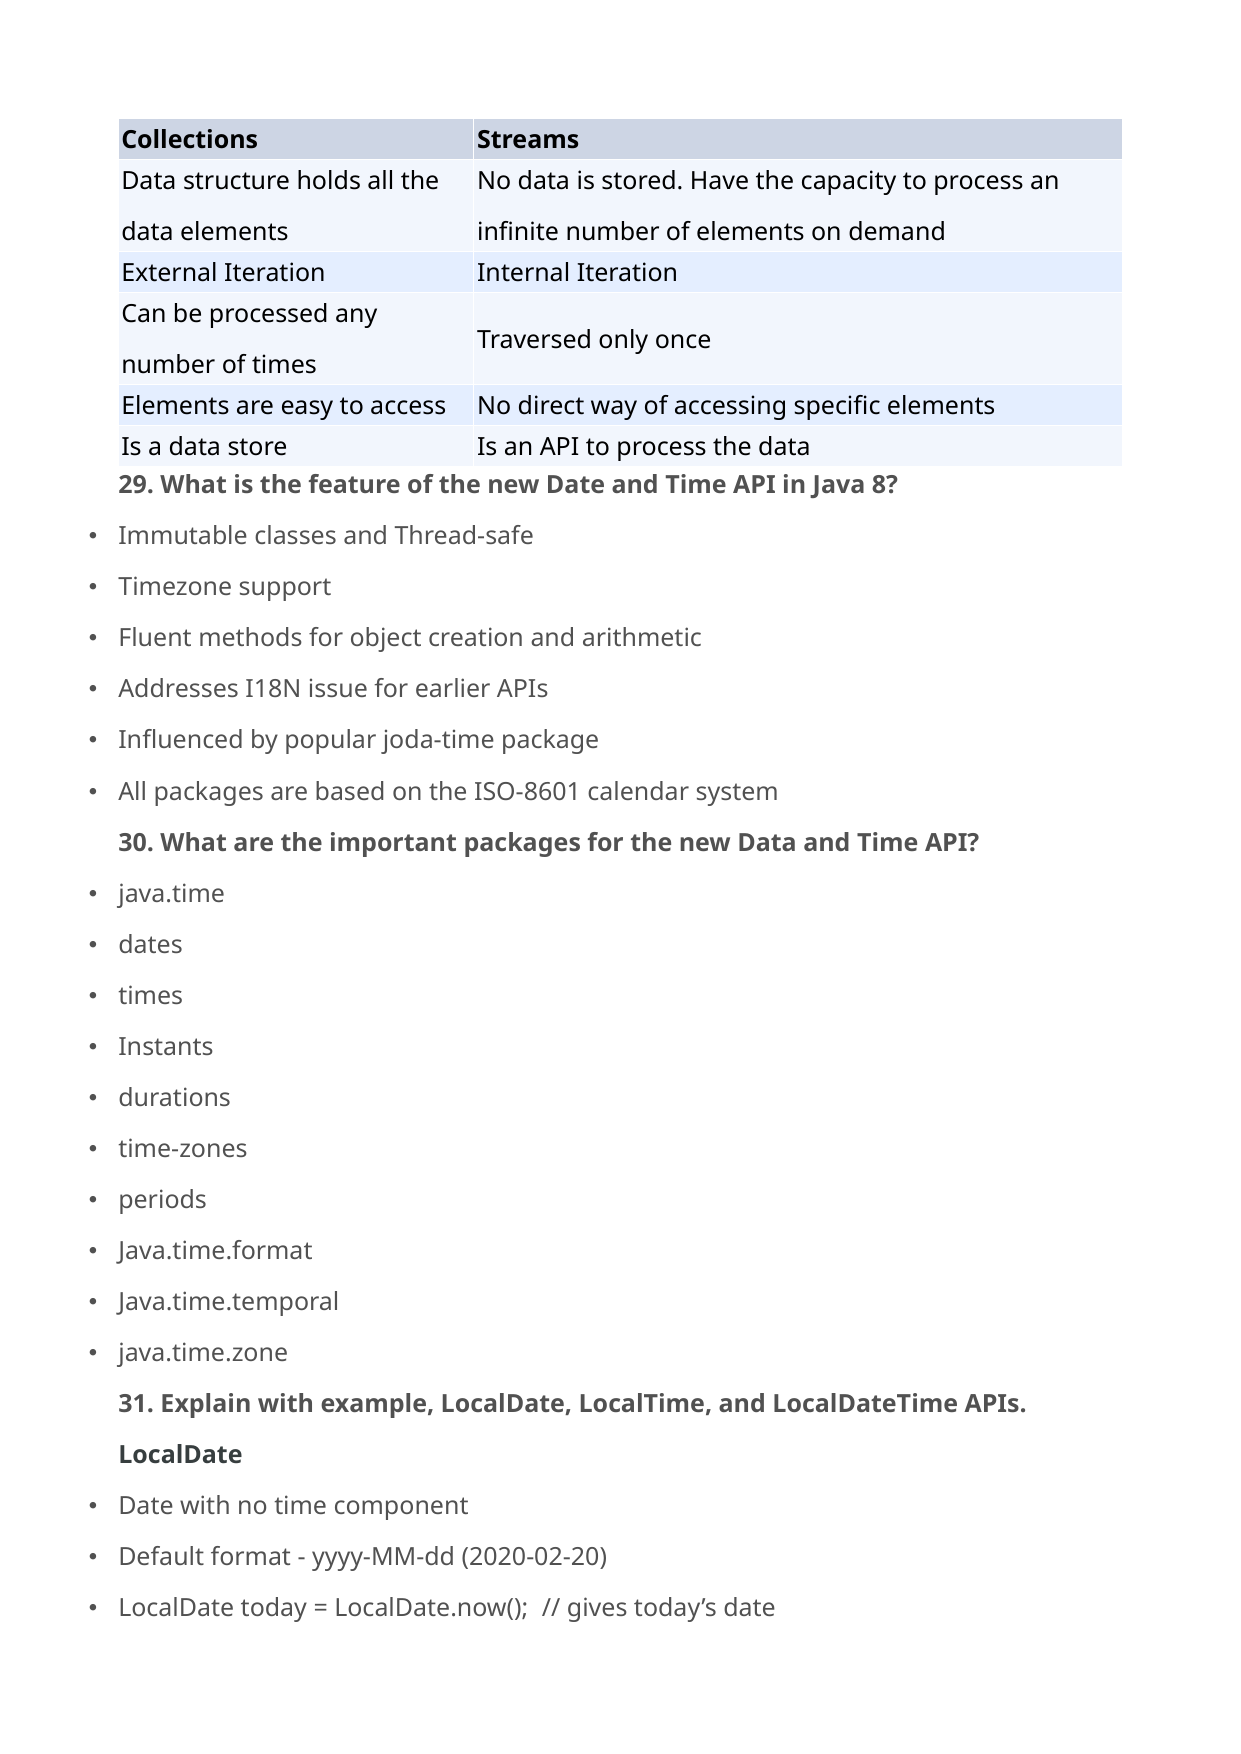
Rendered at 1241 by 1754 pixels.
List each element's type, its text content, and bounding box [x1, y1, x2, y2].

table_cell Is a data store [119, 426, 473, 466]
list Default format - yyyy-MM-dd (2020-02-20) [118, 1539, 1122, 1573]
list Immutable classes and Thread-safe [118, 518, 1122, 552]
subtitle 29. What is the feature of the new Date and Time API in Java 8? [118, 467, 1122, 501]
list dates [118, 926, 1122, 960]
table_cell Data structure holds all the data elements [119, 160, 473, 251]
table_cell External Iteration [119, 252, 473, 292]
list periods [118, 1181, 1122, 1216]
table_cell Is an API to process the data [474, 426, 1122, 466]
list LocalDate today = LocalDate.now(); // gives today’s date [118, 1590, 1122, 1624]
table_cell Can be processed any number of times [119, 293, 473, 384]
list java.time.zone [118, 1334, 1122, 1369]
table_header Streams [474, 119, 1122, 159]
list Date with no time component [118, 1488, 1122, 1522]
list times [118, 977, 1122, 1011]
list java.time [118, 875, 1122, 909]
list Fluent methods for object creation and arithmetic [118, 620, 1122, 654]
list Java.time.temporal [118, 1283, 1122, 1318]
list Timezone support [118, 569, 1122, 603]
list time-zones [118, 1130, 1122, 1164]
table_cell No data is stored. Have the capacity to process an infinite number of elements on demand [474, 160, 1122, 251]
text LocalDate [118, 1437, 1122, 1471]
list Java.time.format [118, 1232, 1122, 1267]
list Influenced by popular joda-time package [118, 722, 1122, 756]
table_cell No direct way of accessing specific elements [474, 385, 1122, 425]
subtitle 30. What are the important packages for the new Data and Time API? [118, 824, 1122, 858]
table_header Collections [119, 119, 473, 159]
table_cell Elements are easy to access [119, 385, 473, 425]
list Instants [118, 1028, 1122, 1062]
list durations [118, 1079, 1122, 1113]
table_cell Internal Iteration [474, 252, 1122, 292]
subtitle 31. Explain with example, LocalDate, LocalTime, and LocalDateTime APIs. [118, 1386, 1122, 1420]
list Addresses I18N issue for earlier APIs [118, 671, 1122, 705]
list All packages are based on the ISO-8601 calendar system [118, 773, 1122, 807]
table_cell Traversed only once [474, 293, 1122, 384]
